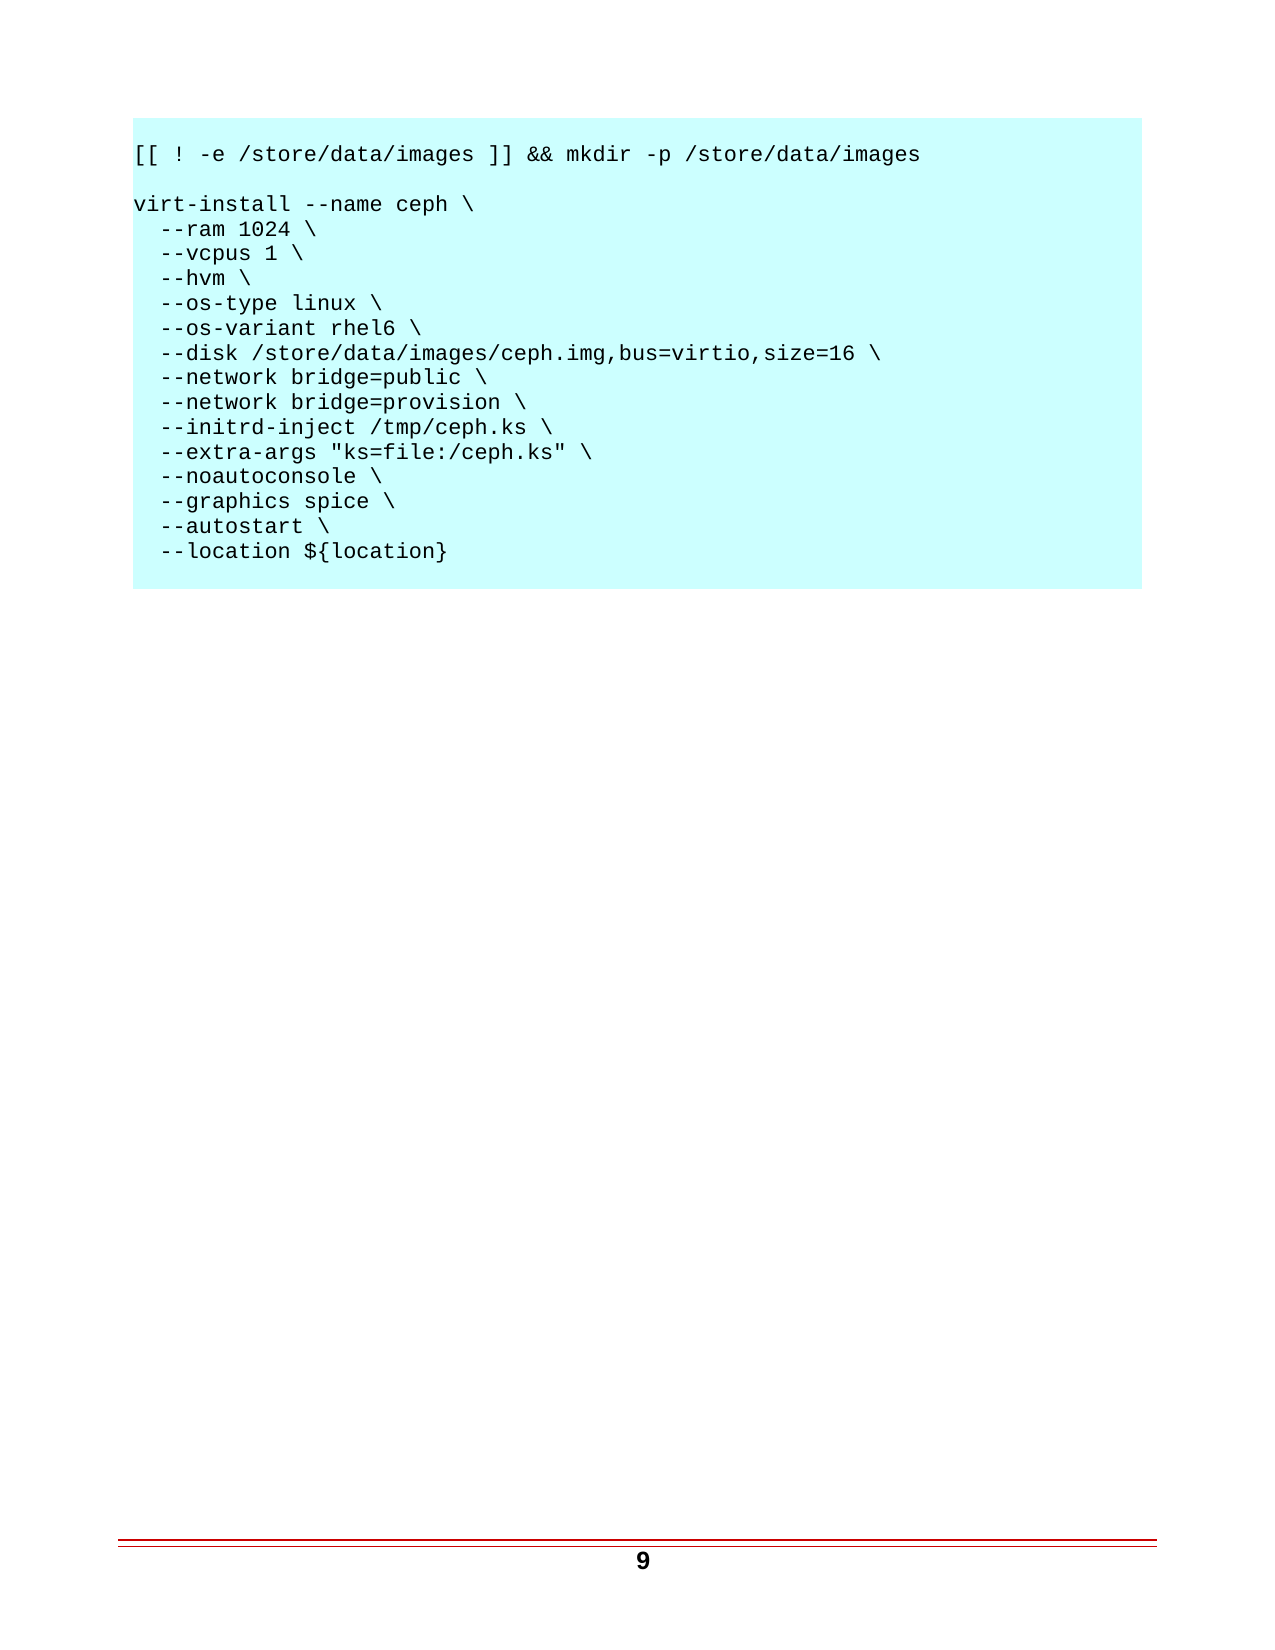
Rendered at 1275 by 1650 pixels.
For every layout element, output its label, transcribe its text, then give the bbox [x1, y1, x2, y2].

text [[ ! -e /store/data/images ]] && mkdir -p /store/data/images virt-install --name ceph \ --ram 1024 \ --vcpus 1 \ --hvm \ --os-type linux \ --os-variant rhel6 \ --disk /store/data/images/ceph.img,bus=virtio,size=16 \ --network bridge=public \ --network bridge=provision \ --initrd-inject /tmp/ceph.ks \ --extra-args "ks=file:/ceph.ks" \ --noautoconsole \ --graphics spice \ --autostart \ --location ${location} [133, 118, 1142, 589]
